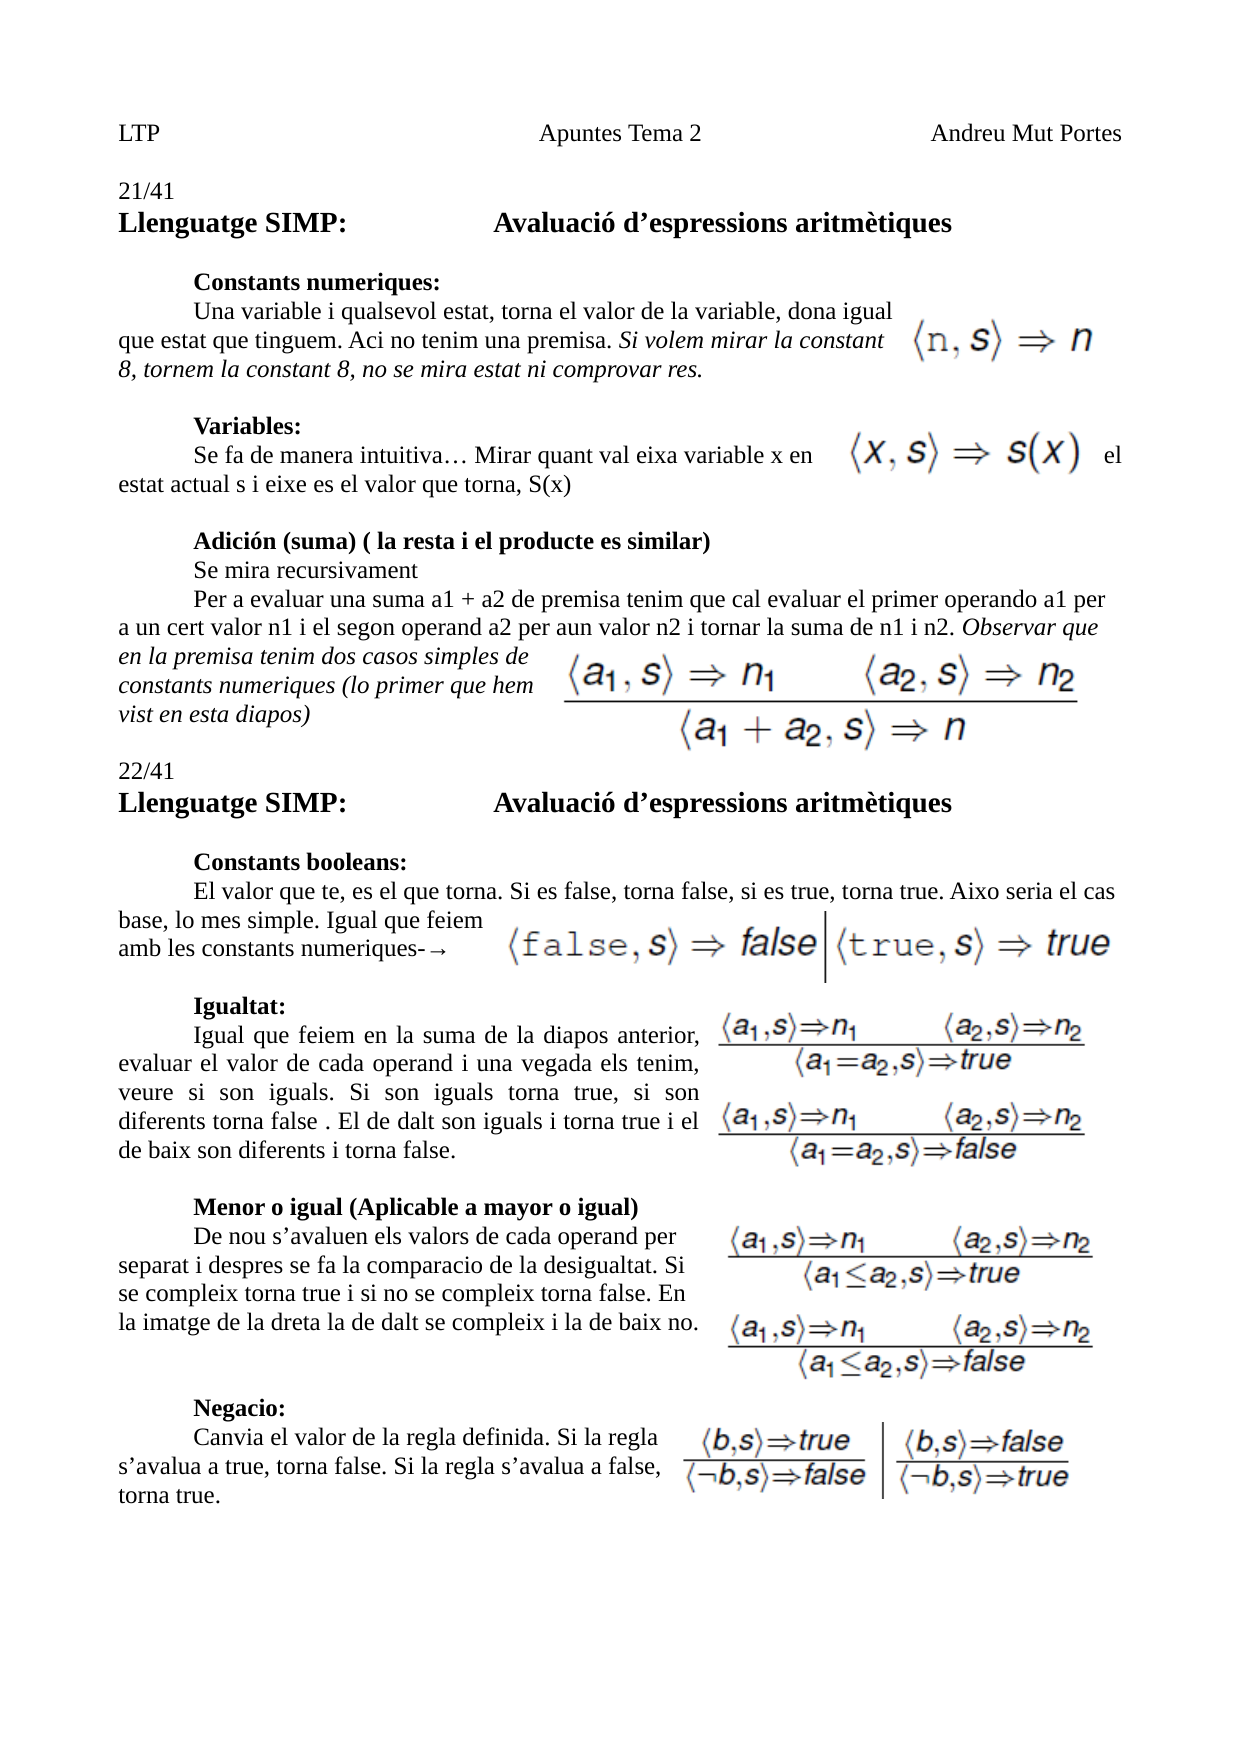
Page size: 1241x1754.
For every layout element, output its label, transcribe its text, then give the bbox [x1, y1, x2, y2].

picture [904, 308, 1108, 372]
text Canvia el valor de la regla definida. Si la regla s’avalua a true, torna false. Si la regla s’avalua a false, torna true. [118, 1422, 1122, 1508]
text Llenguatge SIMP: Avaluació d’espressions aritmètiques [118, 785, 1122, 818]
text Per a evaluar una suma a1 + a2 de premisa tenim que cal evaluar el primer operando a1 per a un cert valor n1 i el segon operand a2 per aun valor n2 i tornar la suma de n1 i n2. Observar que en la premisa tenim dos casos simples de constants numeriques (lo primer que hem vist en esta diapos) [118, 584, 1122, 727]
text Variables: [118, 411, 1122, 440]
text De nou s’avaluen els valors de cada operand per separat i despres se fa la comparacio de la desigualtat. Si se compleix torna true i si no se compleix torna false. En la imatge de la dreta la de dalt se compleix i la de baix no. [118, 1221, 708, 1336]
text Adición (suma) ( la resta i el producte es similar) [118, 526, 1122, 555]
text Se mira recursivament [118, 555, 1122, 584]
text Igual que feiem en la suma de la diapos anterior, evaluar el valor de cada operand i una vegada els tenim, veure si son iguals. Si son iguals torna true, si son diferents torna false . El de dalt son iguals i torna true i el de baix son diferents i torna false. [118, 1020, 700, 1163]
text Menor o igual (Aplicable a mayor o igual) [118, 1192, 1122, 1221]
text Se fa de manera intuitiva… Mirar quant val eixa variable x en el estat actual s i eixe es el valor que torna, S(x) [118, 440, 1122, 497]
picture [668, 1422, 1075, 1499]
text 22/41 [118, 756, 1122, 785]
picture [708, 1221, 1104, 1384]
text Constants numeriques: [118, 267, 1122, 296]
text Llenguatge SIMP: Avaluació d’espressions aritmètiques [118, 205, 1122, 239]
picture [490, 911, 1119, 983]
text Negacio: [118, 1393, 1122, 1422]
text Una variable i qualsevol estat, torna el valor de la variable, dona igual que estat que tinguem. Aci no tenim una premisa. Si volem mirar la constant 8, tornem la constant 8, no se mira estat ni comprovar res. [118, 296, 1122, 382]
text 21/41 [118, 176, 1122, 205]
picture [555, 646, 1098, 759]
text El valor que te, es el que torna. Si es false, torna false, si es true, torna true. Aixo seria el cas base, lo mes simple. Igual que feiem amb les constants numeriques-→ [118, 876, 1122, 962]
text Constants booleans: [118, 847, 1122, 876]
picture [833, 419, 1104, 484]
text Igualtat: [118, 991, 1122, 1020]
picture [700, 1002, 1096, 1173]
